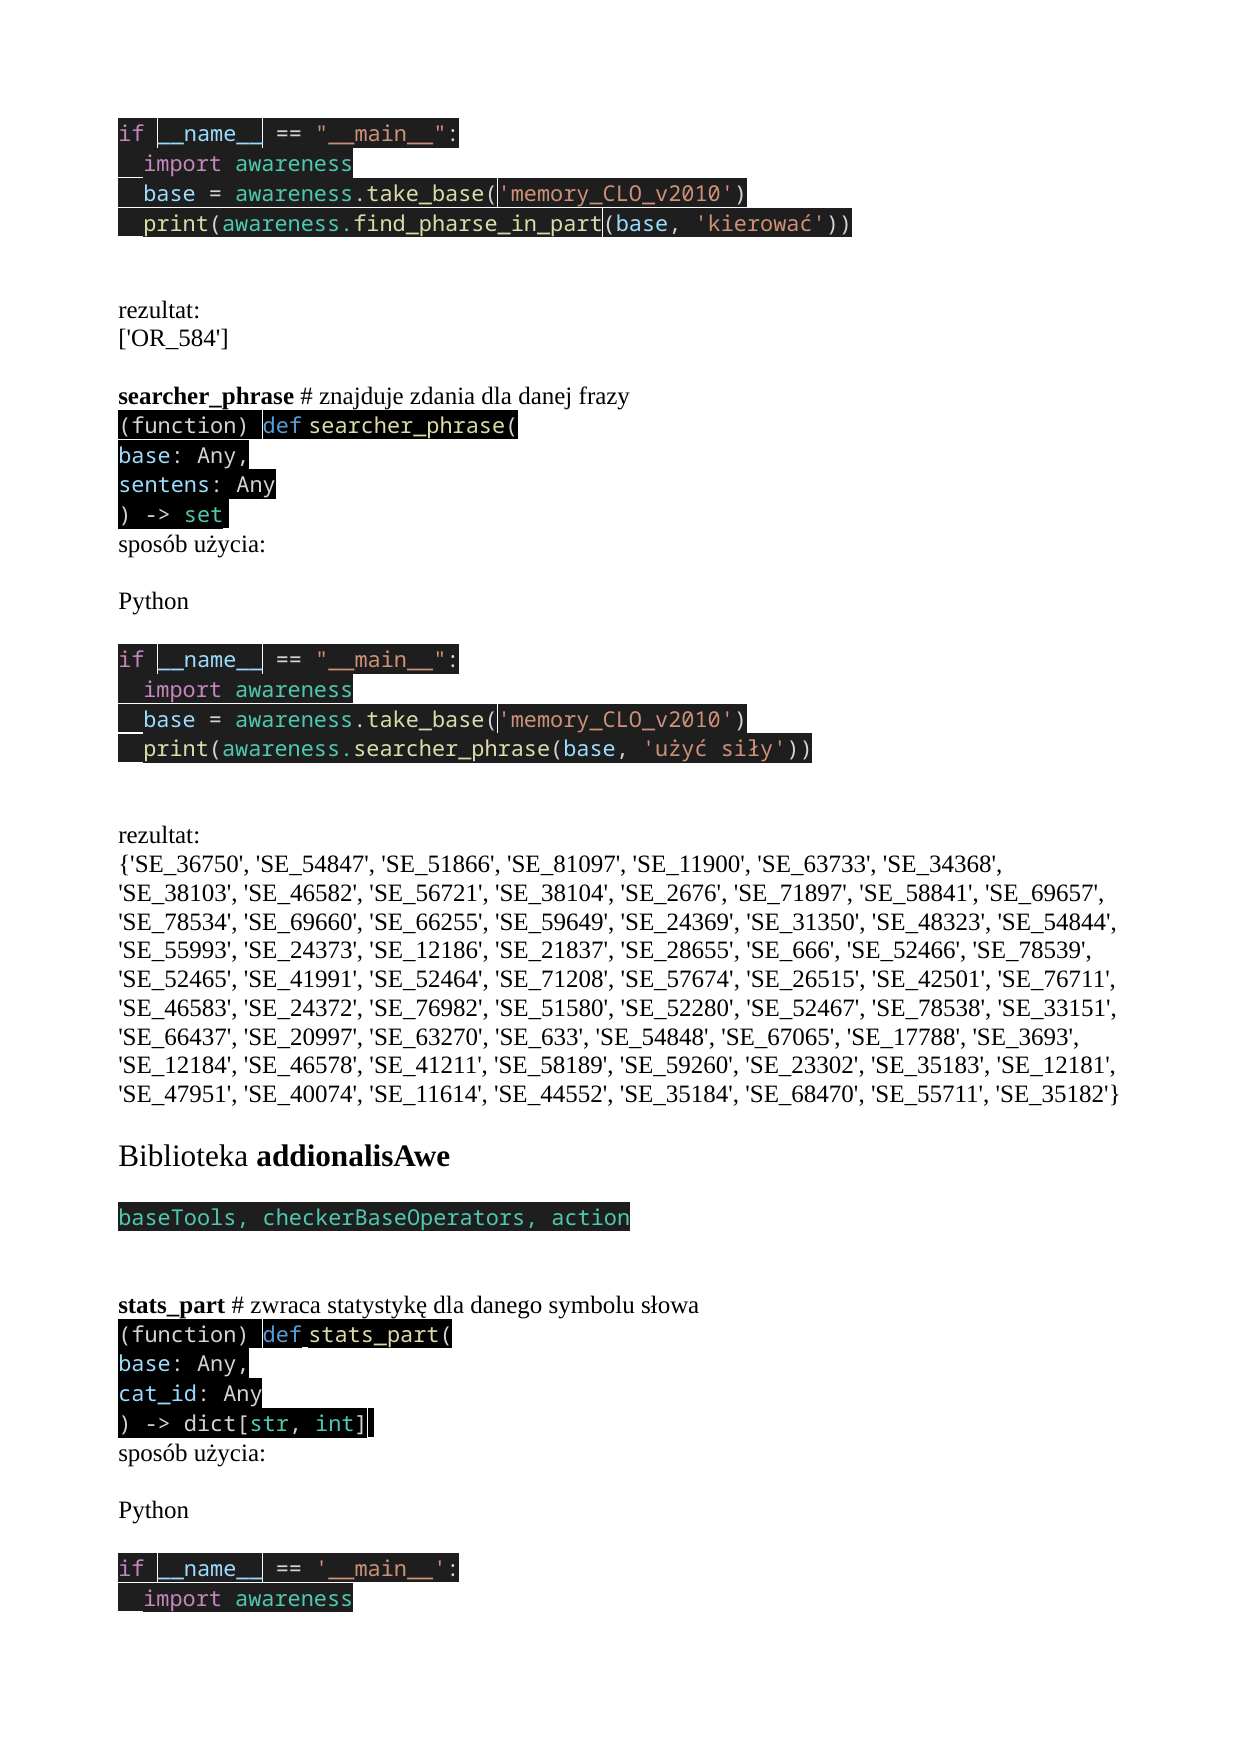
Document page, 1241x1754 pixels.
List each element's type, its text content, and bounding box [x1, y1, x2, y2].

text stats_part # zwraca statystykę dla danego symbolu słowa [118, 1290, 1122, 1318]
text rezultat: [118, 295, 1122, 323]
text searcher_phrase # znajduje zdania dla danej frazy [118, 381, 1122, 410]
text Python [118, 1495, 1122, 1524]
text ['OR_584'] [118, 323, 1122, 352]
text Python [118, 586, 1122, 615]
text baseTools, checkerBaseOperators, action [118, 1202, 1122, 1231]
text base = awareness.take_base('memory_CLO_v2010') [118, 703, 1122, 733]
text import awareness [118, 1582, 1122, 1612]
text Biblioteka addionalisAwe [118, 1137, 1122, 1173]
text sposób użycia: [118, 1438, 1122, 1466]
text {'SE_36750', 'SE_54847', 'SE_51866', 'SE_81097', 'SE_11900', 'SE_63733', 'SE_34368', 'SE_38103', 'SE_46582', 'SE_56721', 'SE_38104', 'SE_2676', 'SE_71897', 'SE_58841', 'SE_69657', 'SE_78534', 'SE_69660', 'SE_66255', 'SE_59649', 'SE_24369', 'SE_31350', 'SE_48323', 'SE_54844', 'SE_55993', 'SE_24373', 'SE_12186', 'SE_21837', 'SE_28655', 'SE_666', 'SE_52466', 'SE_78539', 'SE_52465', 'SE_41991', 'SE_52464', 'SE_71208', 'SE_57674', 'SE_26515', 'SE_42501', 'SE_76711', 'SE_46583', 'SE_24372', 'SE_76982', 'SE_51580', 'SE_52280', 'SE_52467', 'SE_78538', 'SE_33151', 'SE_66437', 'SE_20997', 'SE_63270', 'SE_633', 'SE_54848', 'SE_67065', 'SE_17788', 'SE_3693', 'SE_12184', 'SE_46578', 'SE_41211', 'SE_58189', 'SE_59260', 'SE_23302', 'SE_35183', 'SE_12181', 'SE_47951', 'SE_40074', 'SE_11614', 'SE_44552', 'SE_35184', 'SE_68470', 'SE_55711', 'SE_35182'} [118, 849, 1122, 1108]
text print(awareness.find_pharse_in_part(base, 'kierować')) [118, 207, 1122, 237]
text sposób użycia: [118, 529, 1122, 558]
text rezultat: [118, 821, 1122, 849]
text print(awareness.searcher_phrase(base, 'użyć siły')) [118, 733, 1122, 763]
text (function) def stats_part( base: Any, cat_id: Any ) -> dict[str, int] [118, 1318, 1122, 1438]
text (function) def searcher_phrase( base: Any, sentens: Any ) -> set [118, 410, 1122, 529]
text if __name__ == "__main__": [118, 118, 1122, 148]
text import awareness [118, 148, 1122, 178]
text if __name__ == '__main__': [118, 1553, 1122, 1582]
text import awareness [118, 674, 1122, 703]
text base = awareness.take_base('memory_CLO_v2010') [118, 178, 1122, 207]
text if __name__ == "__main__": [118, 644, 1122, 674]
